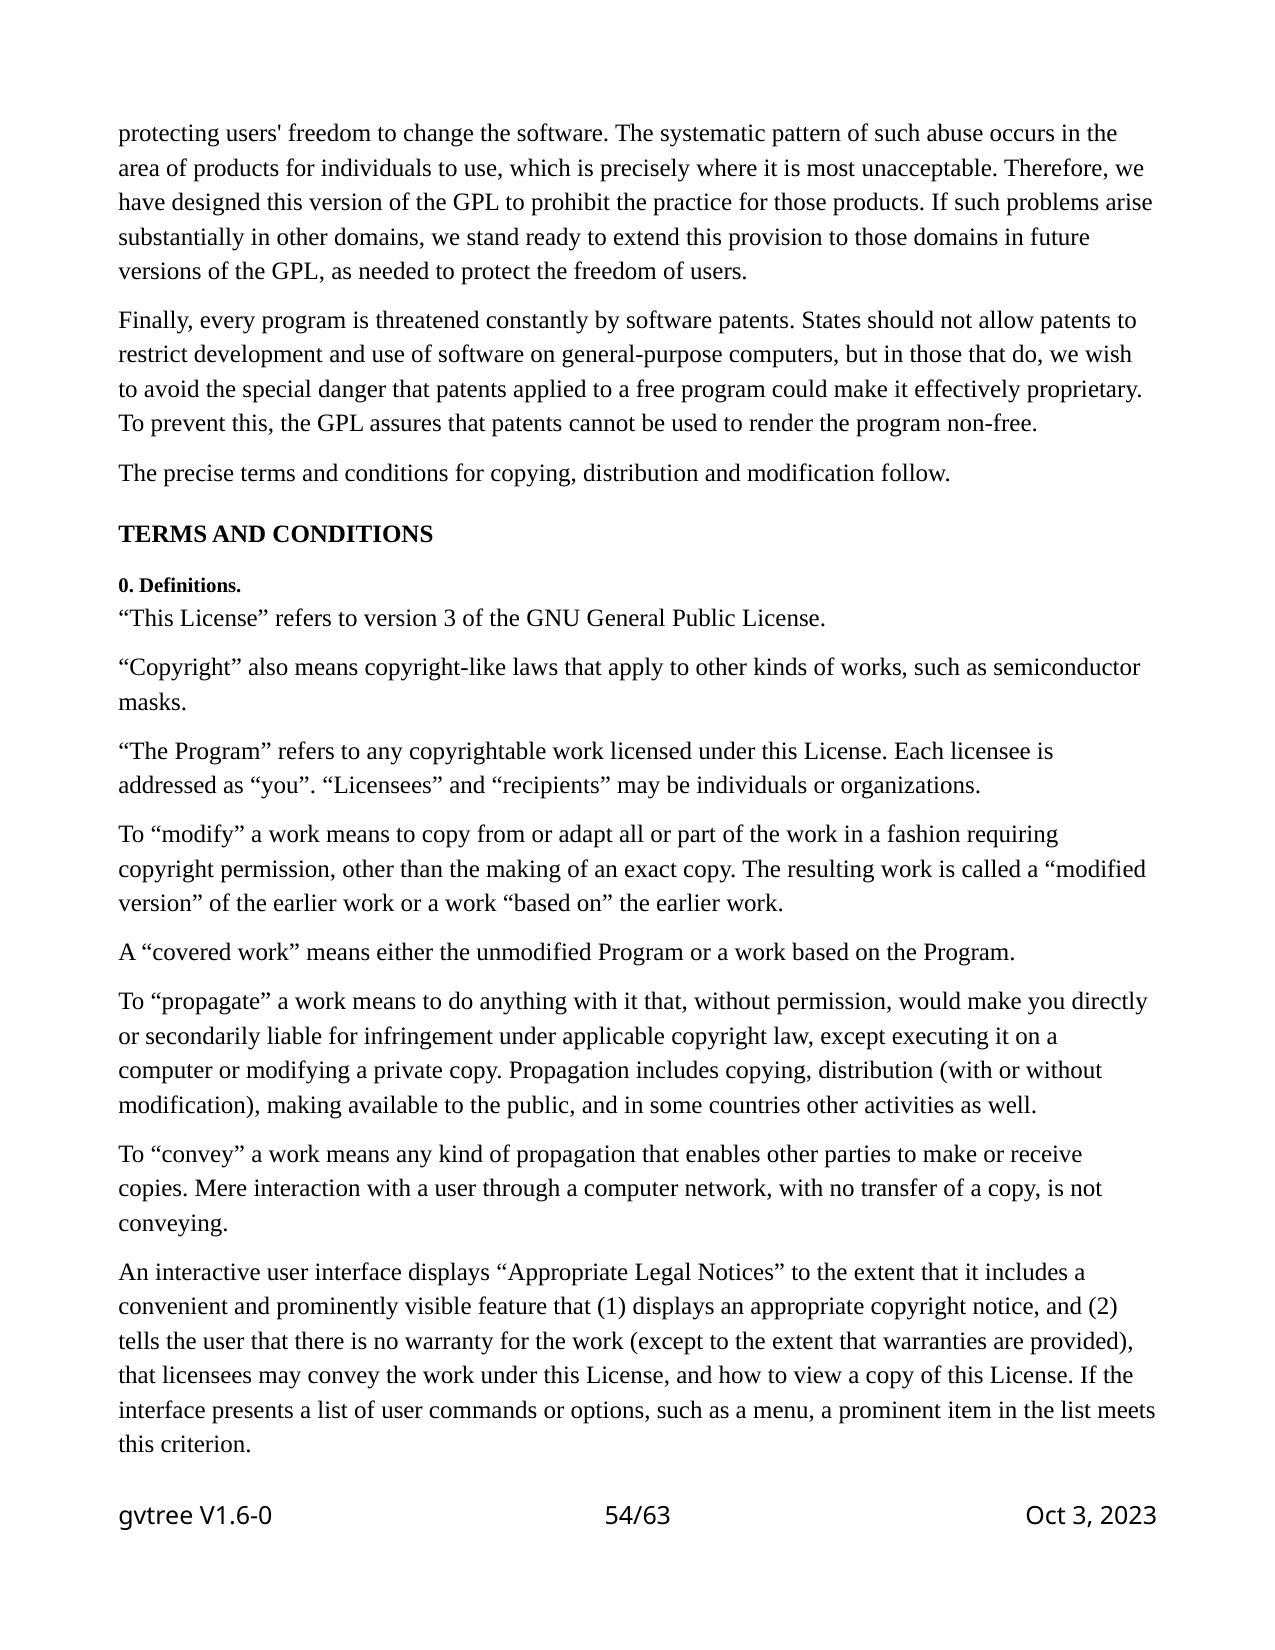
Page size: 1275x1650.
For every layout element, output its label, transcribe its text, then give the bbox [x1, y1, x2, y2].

text “This License” refers to version 3 of the GNU General Public License. [118, 603, 1157, 632]
text To “propagate” a work means to do anything with it that, without permission, would make you directly or secondarily liable for infringement under applicable copyright law, except executing it on a computer or modifying a private copy. Propagation includes copying, distribution (with or without modification), making available to the public, and in some countries other activities as well. [118, 986, 1157, 1119]
text A “covered work” means either the unmodified Program or a work based on the Program. [118, 937, 1157, 966]
text To “convey” a work means any kind of propagation that enables other parties to make or receive copies. Mere interaction with a user through a computer network, with no transfer of a copy, is not conveying. [118, 1139, 1157, 1237]
text protecting users' freedom to change the software. The systematic pattern of such abuse occurs in the area of products for individuals to use, which is precisely where it is most unacceptable. Therefore, we have designed this version of the GPL to prohibit the practice for those products. If such problems arise substantially in other domains, we stand ready to extend this provision to those domains in future versions of the GPL, as needed to protect the freedom of users. [118, 118, 1157, 285]
subtitle TERMS AND CONDITIONS [118, 519, 1157, 548]
text “Copyright” also means copyright-like laws that apply to other kinds of works, such as semiconductor masks. [118, 652, 1157, 716]
text “The Program” refers to any copyrightable work licensed under this License. Each licensee is addressed as “you”. “Licensees” and “recipients” may be individuals or organizations. [118, 736, 1157, 799]
text To “modify” a work means to copy from or adapt all or part of the work in a fashion requiring copyright permission, other than the making of an exact copy. The resulting work is called a “modified version” of the earlier work or a work “based on” the earlier work. [118, 819, 1157, 917]
text The precise terms and conditions for copying, distribution and modification follow. [118, 458, 1157, 486]
text Finally, every program is threatened constantly by software patents. States should not allow patents to restrict development and use of software on general-purpose computers, but in those that do, we wish to avoid the special danger that patents applied to a free program could make it effectively proprietary. To prevent this, the GPL assures that patents cannot be used to render the program non-free. [118, 305, 1157, 437]
text An interactive user interface displays “Appropriate Legal Notices” to the extent that it includes a convenient and prominently visible feature that (1) displays an appropriate copyright notice, and (2) tells the user that there is no warranty for the work (except to the extent that warranties are provided), that licensees may convey the work under this License, and how to view a copy of this License. If the interface presents a list of user commands or options, such as a menu, a prominent item in the list meets this criterion. [118, 1257, 1157, 1458]
subtitle 0. Definitions. [118, 573, 1157, 597]
